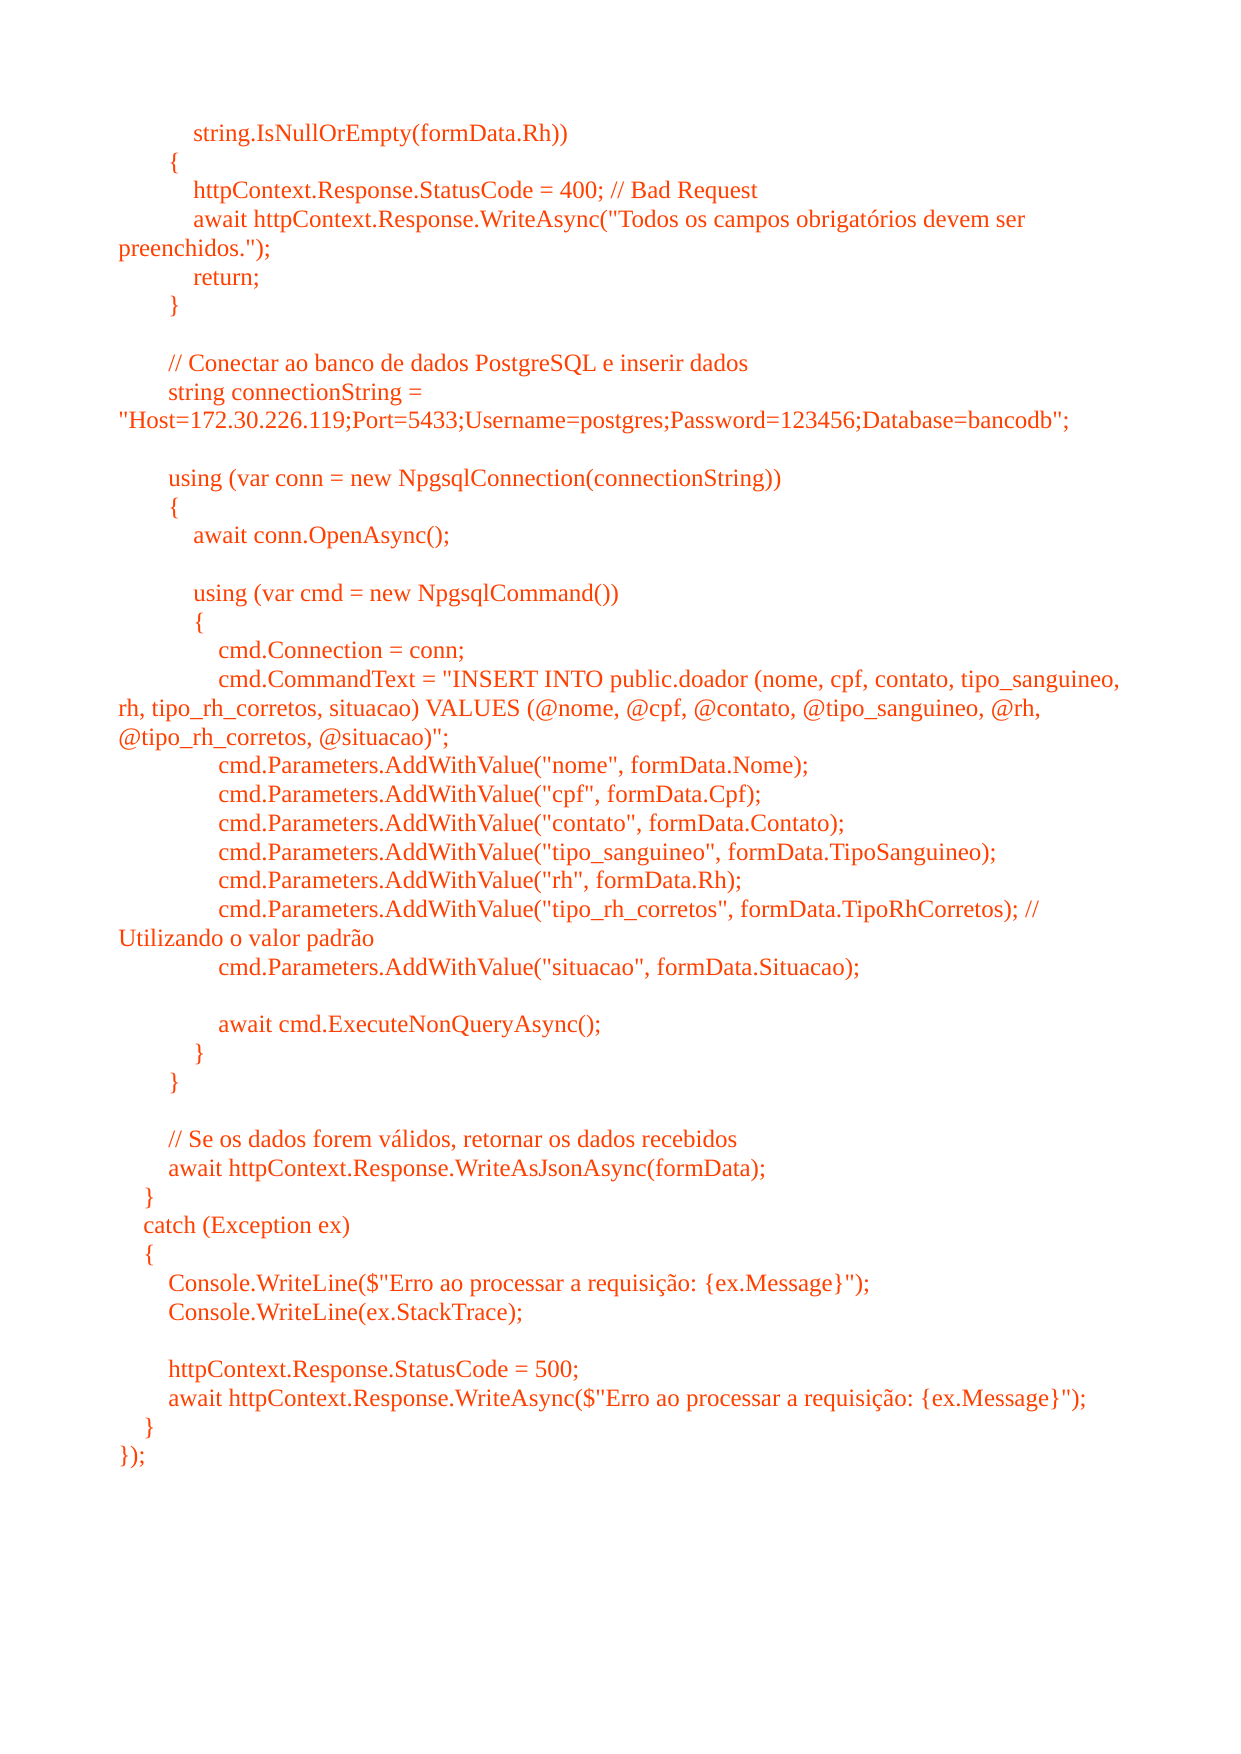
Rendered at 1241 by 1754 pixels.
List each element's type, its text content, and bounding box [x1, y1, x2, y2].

text } [118, 1412, 1122, 1441]
text // Conectar ao banco de dados PostgreSQL e inserir dados [118, 348, 1122, 377]
text Console.WriteLine(ex.StackTrace); [118, 1297, 1122, 1326]
text { [118, 607, 1122, 636]
text using (var conn = new NpgsqlConnection(connectionString)) [118, 463, 1122, 492]
text cmd.Parameters.AddWithValue("nome", formData.Nome); [118, 751, 1122, 779]
text httpContext.Response.StatusCode = 400; // Bad Request [118, 176, 1122, 204]
text string connectionString = "Host=172.30.226.119;Port=5433;Username=postgres;Password=123456;Database=bancodb"; [118, 377, 1122, 434]
text await cmd.ExecuteNonQueryAsync(); [118, 1009, 1122, 1038]
text await httpContext.Response.WriteAsync("Todos os campos obrigatórios devem ser preenchidos."); [118, 204, 1122, 262]
text Console.WriteLine($"Erro ao processar a requisição: {ex.Message}"); [118, 1268, 1122, 1297]
text { [118, 1239, 1122, 1268]
text }); [118, 1441, 1122, 1469]
text await httpContext.Response.WriteAsJsonAsync(formData); [118, 1153, 1122, 1182]
text } [118, 1182, 1122, 1211]
text cmd.Parameters.AddWithValue("rh", formData.Rh); [118, 866, 1122, 894]
text httpContext.Response.StatusCode = 500; [118, 1354, 1122, 1383]
text cmd.Parameters.AddWithValue("situacao", formData.Situacao); [118, 952, 1122, 981]
text await httpContext.Response.WriteAsync($"Erro ao processar a requisição: {ex.Message}"); [118, 1383, 1122, 1412]
text } [118, 1067, 1122, 1096]
text cmd.Parameters.AddWithValue("cpf", formData.Cpf); [118, 779, 1122, 808]
text } [118, 291, 1122, 319]
text cmd.Parameters.AddWithValue("contato", formData.Contato); [118, 808, 1122, 837]
text cmd.Parameters.AddWithValue("tipo_sanguineo", formData.TipoSanguineo); [118, 837, 1122, 866]
text // Se os dados forem válidos, retornar os dados recebidos [118, 1124, 1122, 1153]
text using (var cmd = new NpgsqlCommand()) [118, 578, 1122, 607]
text return; [118, 262, 1122, 291]
text cmd.Parameters.AddWithValue("tipo_rh_corretos", formData.TipoRhCorretos); // Utilizando o valor padrão [118, 894, 1122, 952]
text cmd.Connection = conn; [118, 636, 1122, 664]
text cmd.CommandText = "INSERT INTO public.doador (nome, cpf, contato, tipo_sanguineo, rh, tipo_rh_corretos, situacao) VALUES (@nome, @cpf, @contato, @tipo_sanguineo, @rh, @tipo_rh_corretos, @situacao)"; [118, 664, 1122, 751]
text { [118, 147, 1122, 176]
text await conn.OpenAsync(); [118, 521, 1122, 549]
text { [118, 492, 1122, 521]
text catch (Exception ex) [118, 1211, 1122, 1239]
text } [118, 1038, 1122, 1067]
text string.IsNullOrEmpty(formData.Rh)) [118, 118, 1122, 147]
